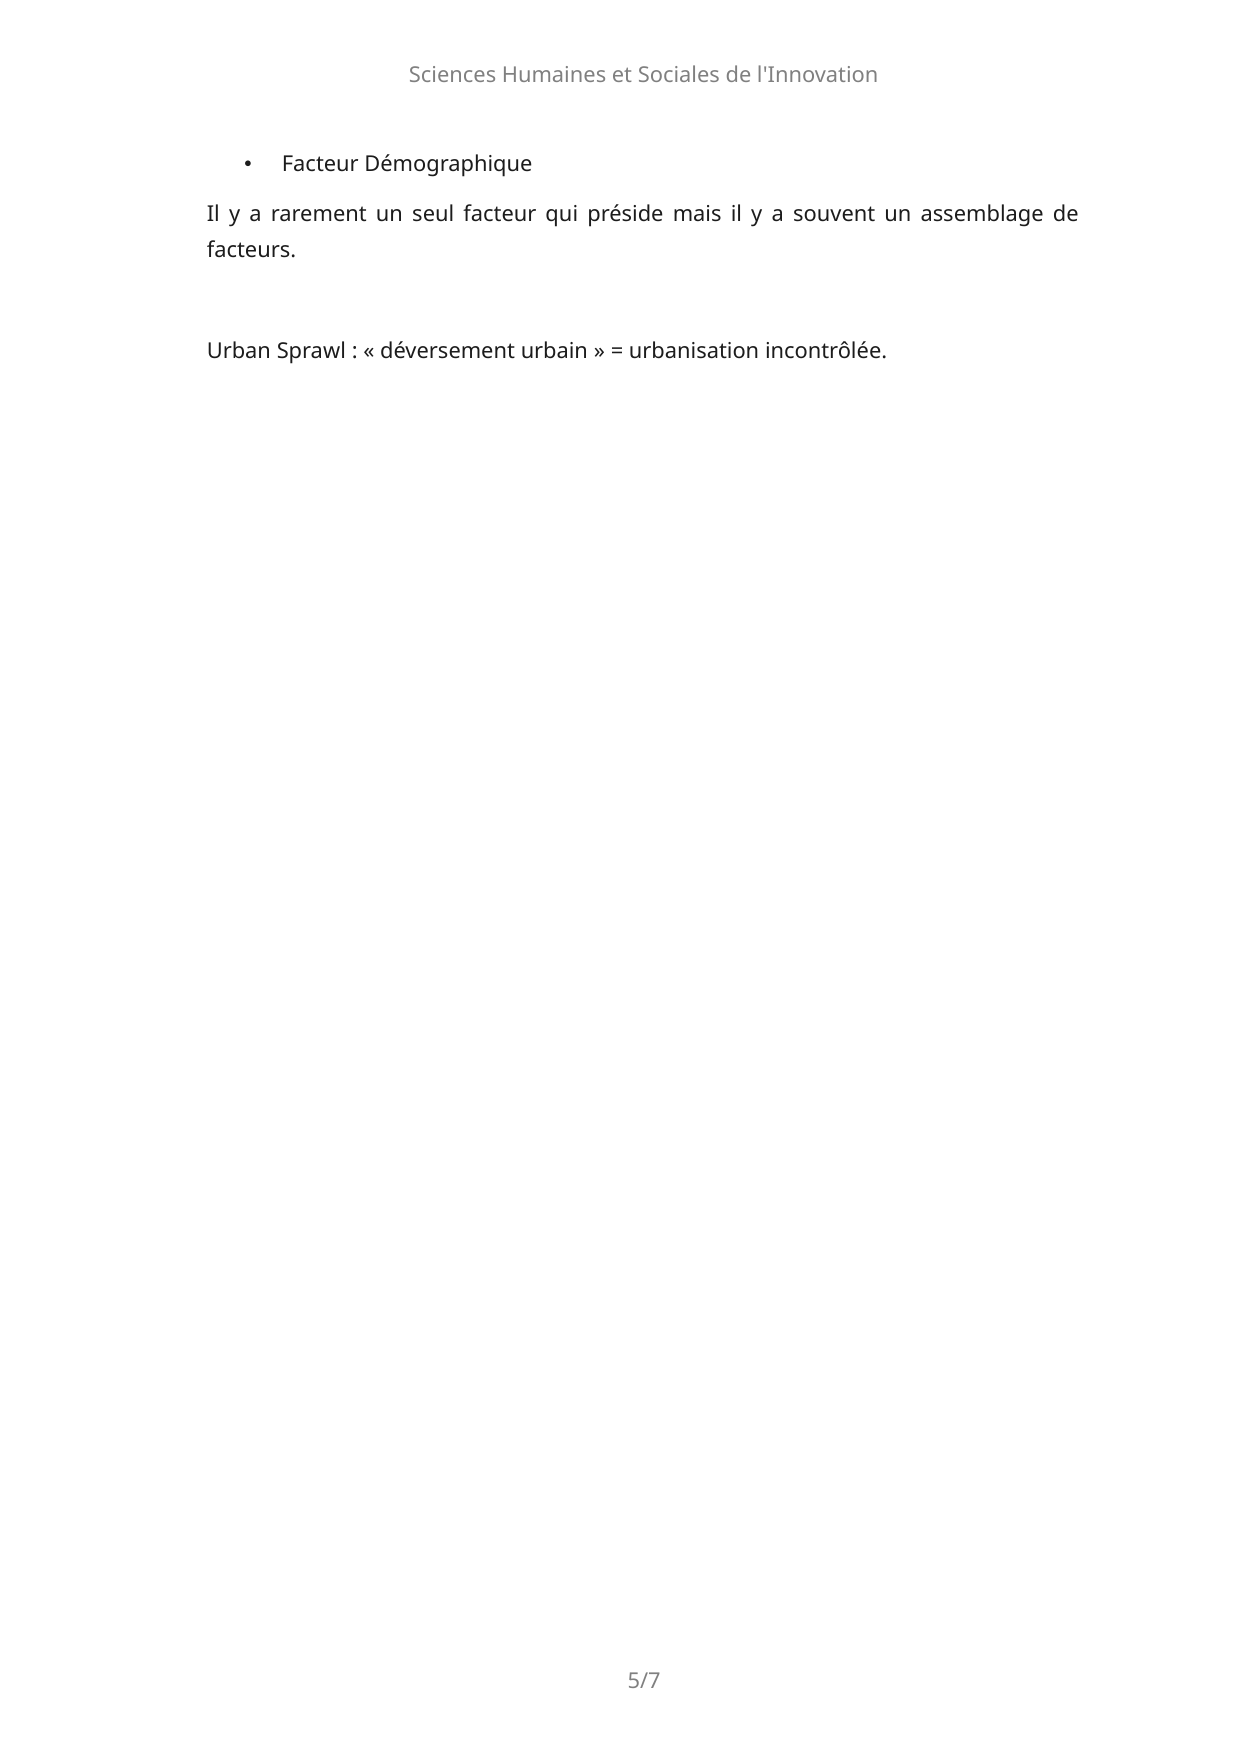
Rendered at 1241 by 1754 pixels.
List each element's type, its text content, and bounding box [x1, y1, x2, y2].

list Facteur Démographique [244, 148, 1081, 178]
text Urban Sprawl : « déversement urbain » = urbanisation incontrôlée. [207, 334, 1081, 364]
text Il y a rarement un seul facteur qui préside mais il y a souvent un assemblage de facteurs. [207, 198, 1081, 264]
